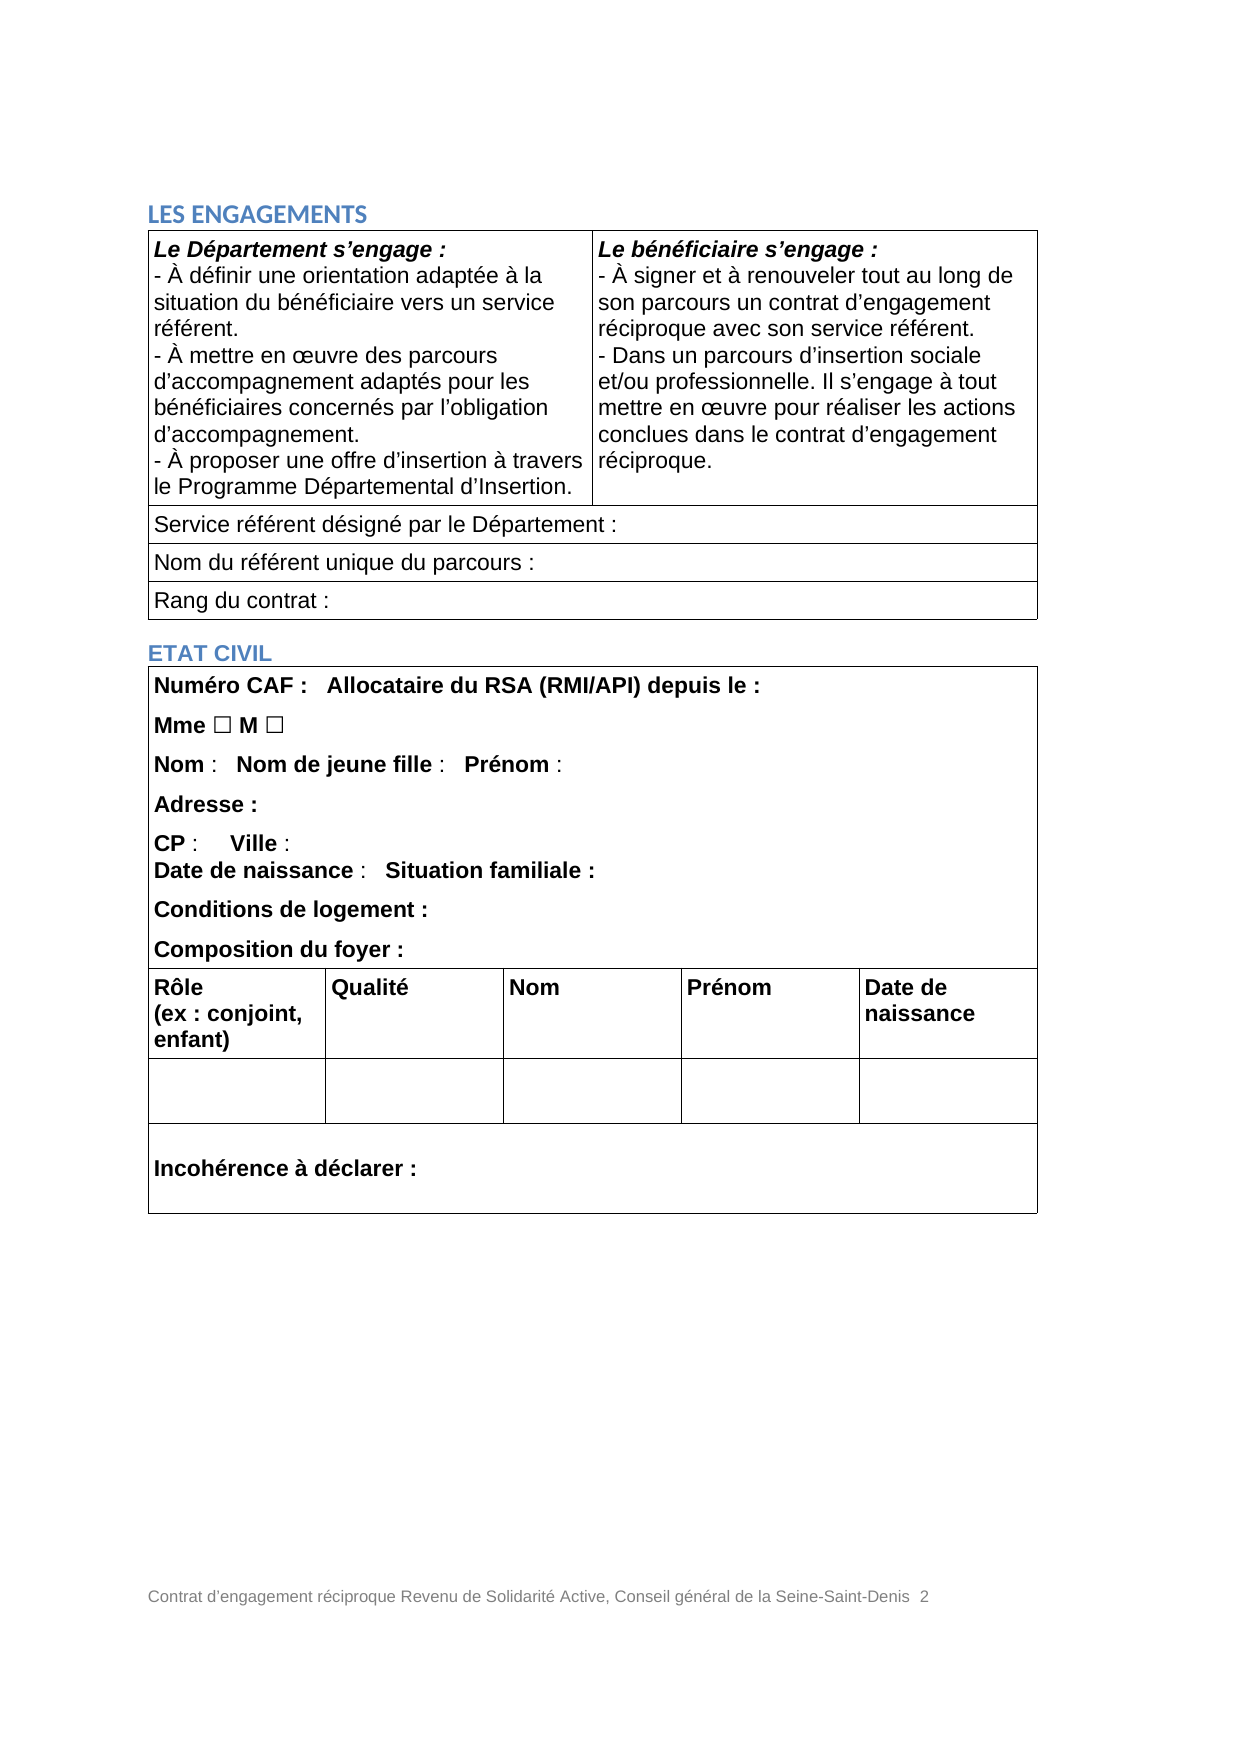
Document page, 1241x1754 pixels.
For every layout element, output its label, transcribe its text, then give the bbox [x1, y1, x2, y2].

table_cell [149, 1059, 325, 1122]
subtitle LES ENGAGEMENTS [148, 197, 1037, 230]
table_cell Prénom [682, 969, 859, 1058]
table_cell [682, 1059, 859, 1122]
table_cell Qualité [326, 969, 503, 1058]
table_cell [326, 1059, 503, 1122]
table_cell Incohérence à déclarer : [149, 1124, 1037, 1213]
table_cell [504, 1059, 681, 1122]
table_cell Rôle (ex : conjoint, enfant) [149, 969, 325, 1058]
table_header Numéro CAF : Allocataire du RSA (RMI/API) depuis le : Mme ☐ M ☐ Nom : Nom de jeune fille : Prénom : Adresse : CP : Ville : Date de naissance : Situation familiale : Conditions de logement : Composition du foyer : [149, 667, 1037, 968]
table_cell Nom [504, 969, 681, 1058]
table_cell [860, 1059, 1037, 1122]
table_cell Service référent désigné par le Département : [149, 506, 1037, 543]
table_cell Rang du contrat : [149, 582, 1037, 619]
table_cell Nom du référent unique du parcours : [149, 544, 1037, 581]
table_cell Date de naissance [860, 969, 1037, 1058]
subtitle ETAT CIVIL [148, 640, 1037, 666]
table_header Le bénéficiaire s’engage : - À signer et à renouveler tout au long de son parcours un contrat d’engagement réciproque avec son service référent. - Dans un parcours d’insertion sociale et/ou professionnelle. Il s’engage à tout mettre en œuvre pour réaliser les actions conclues dans le contrat d’engagement réciproque. [593, 231, 1037, 505]
table_header Le Département s’engage : - À définir une orientation adaptée à la situation du bénéficiaire vers un service référent. - À mettre en œuvre des parcours d’accompagnement adaptés pour les bénéficiaires concernés par l’obligation d’accompagnement. - À proposer une offre d’insertion à travers le Programme Départemental d’Insertion. [149, 231, 592, 505]
